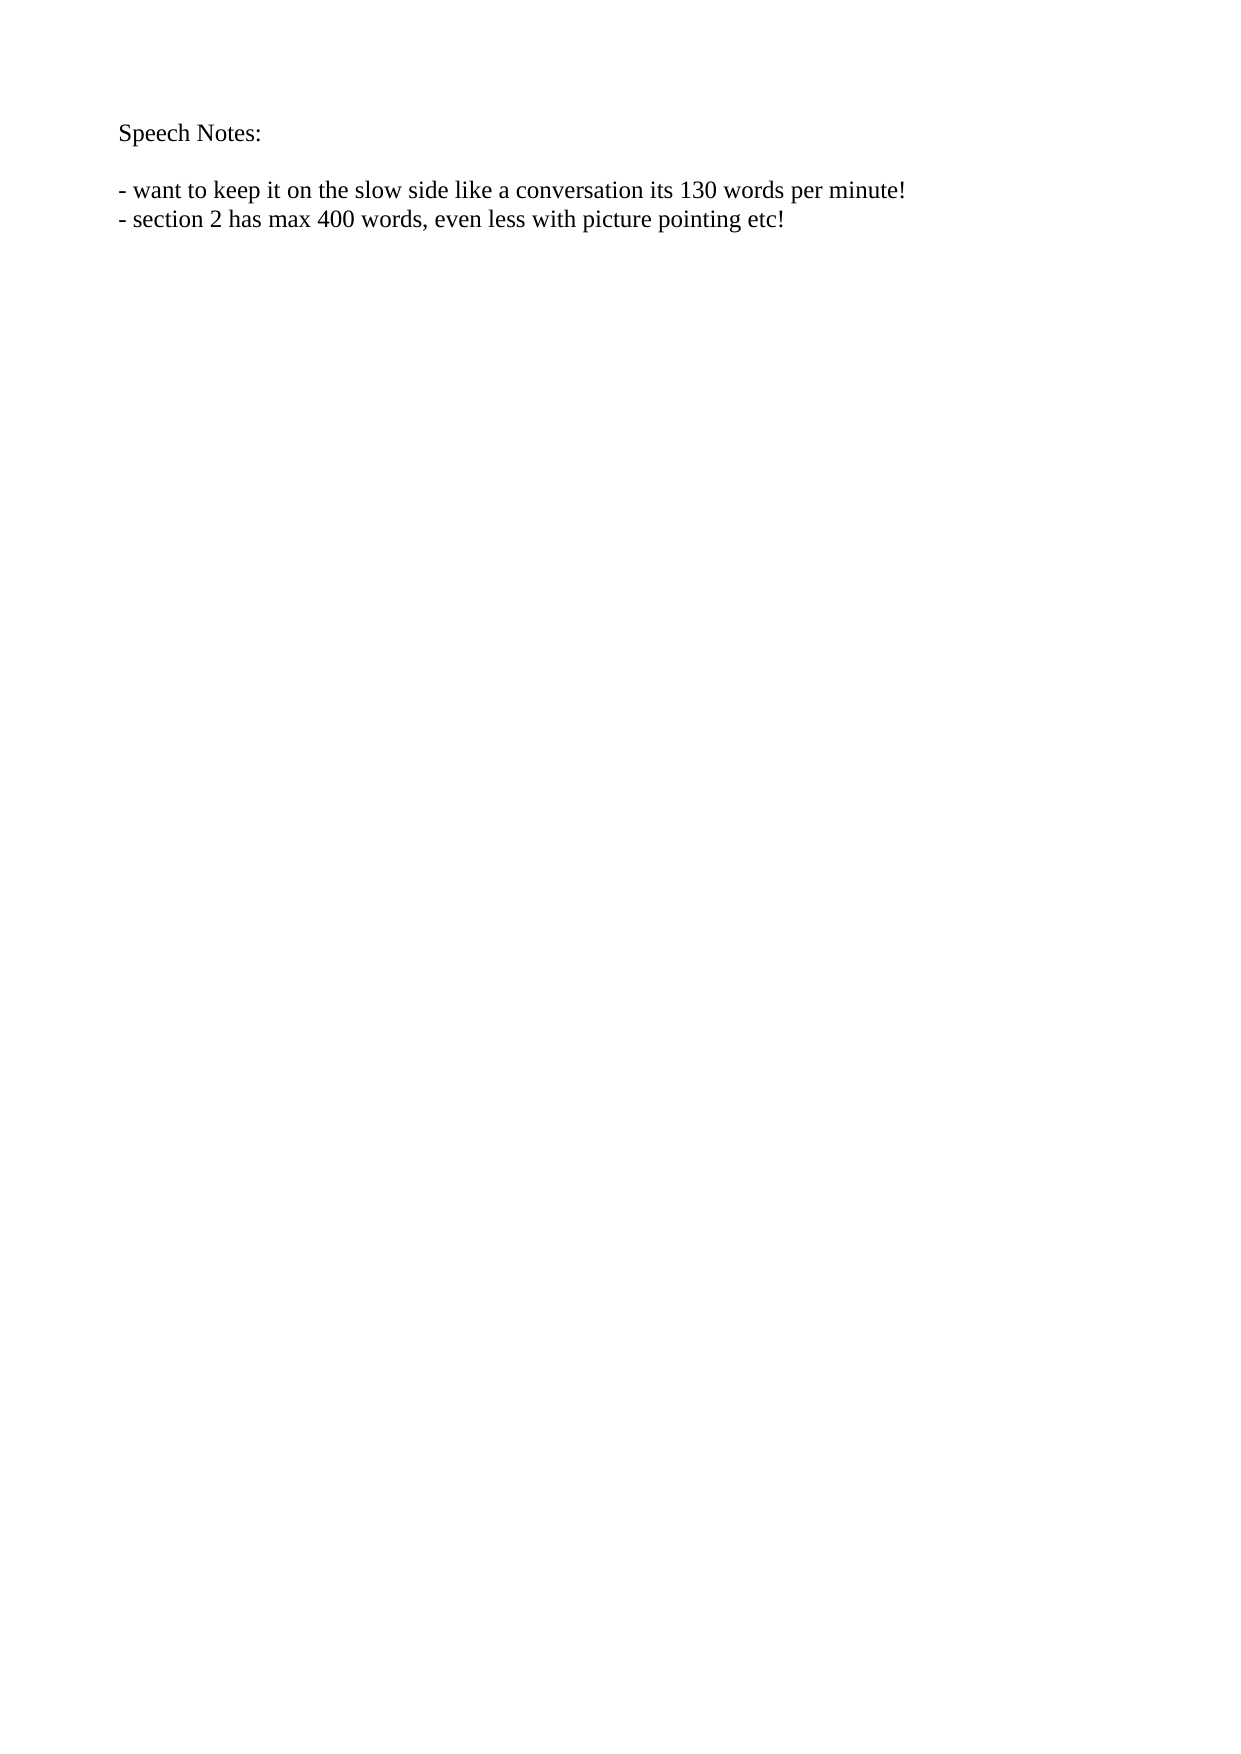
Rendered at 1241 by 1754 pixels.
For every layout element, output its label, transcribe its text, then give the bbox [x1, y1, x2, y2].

text Speech Notes: [118, 118, 1122, 147]
text - want to keep it on the slow side like a conversation its 130 words per minute! [118, 176, 1122, 204]
text - section 2 has max 400 words, even less with picture pointing etc! [118, 204, 1122, 233]
